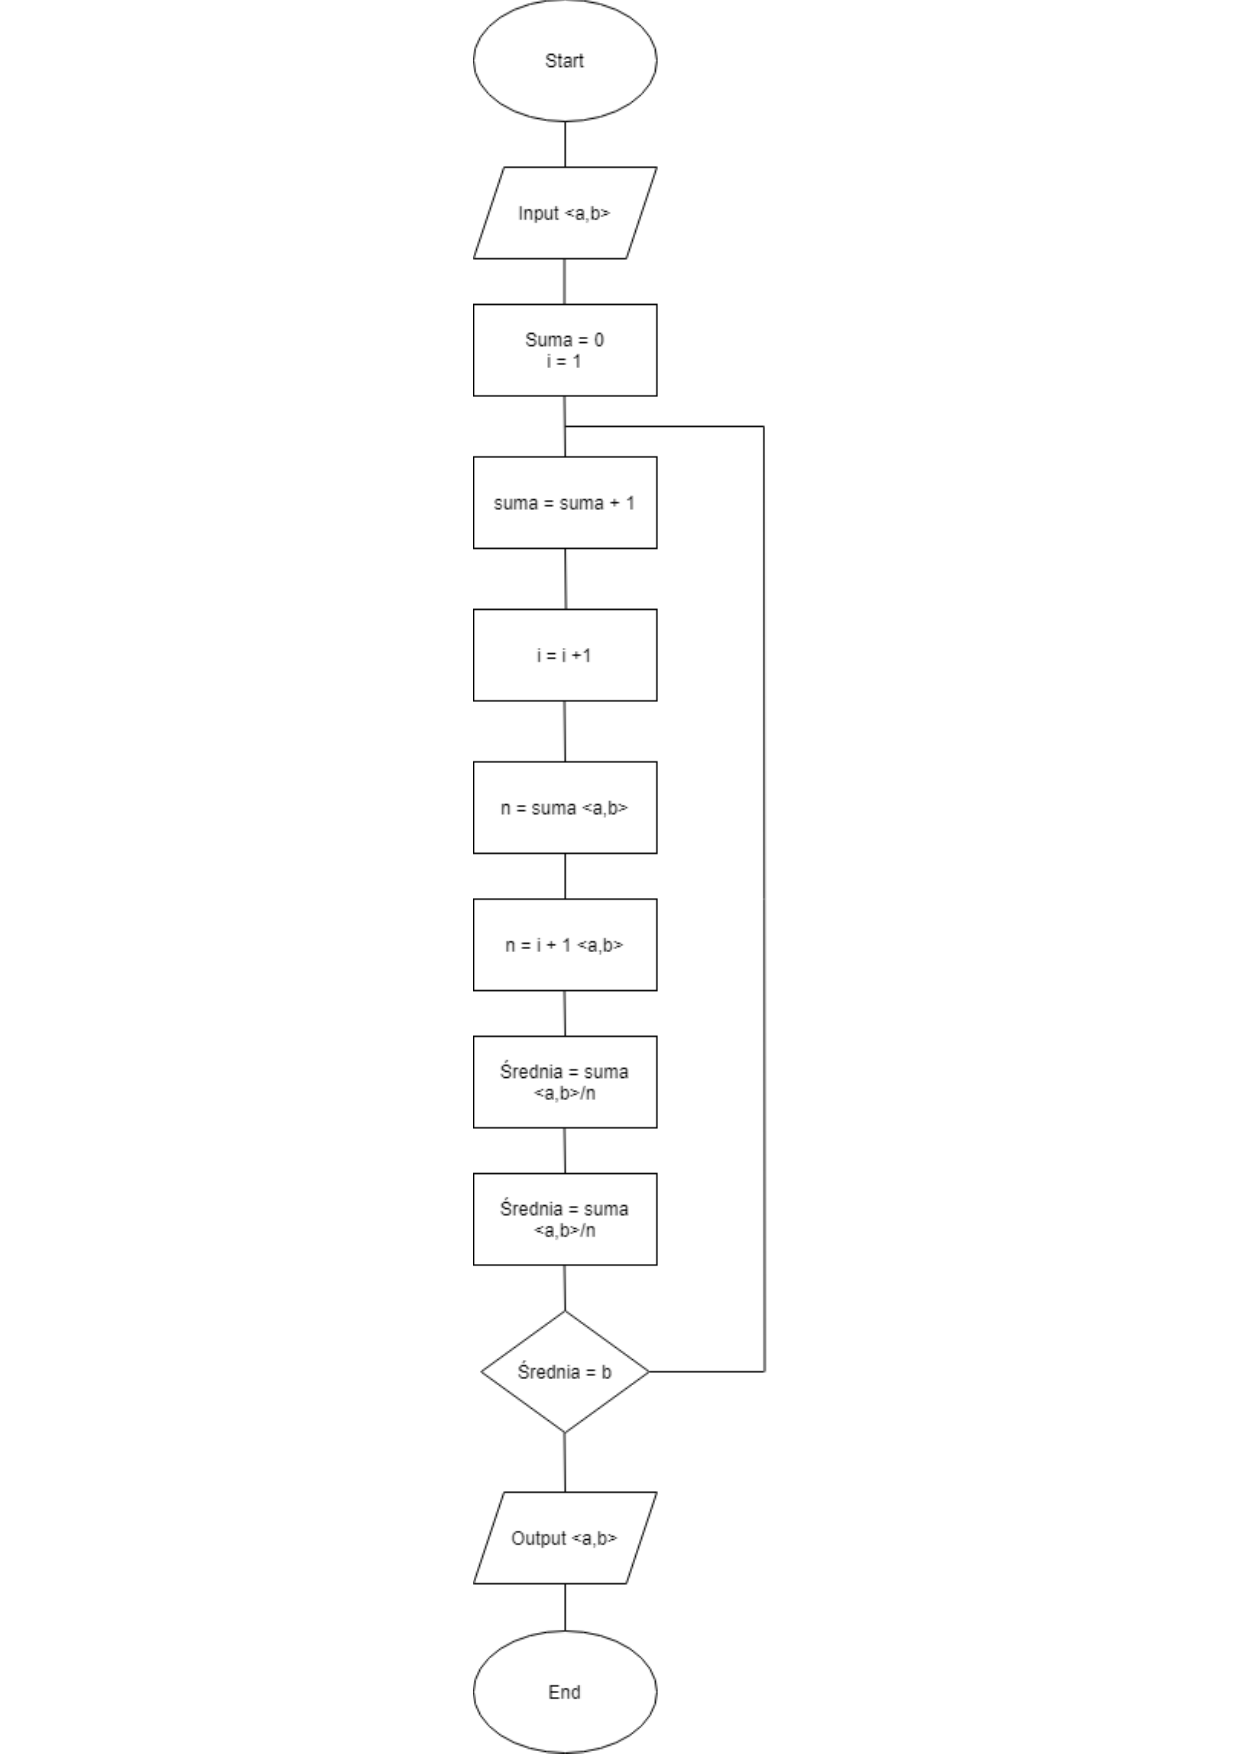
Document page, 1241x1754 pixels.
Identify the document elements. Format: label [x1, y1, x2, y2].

picture [473, 0, 768, 1754]
